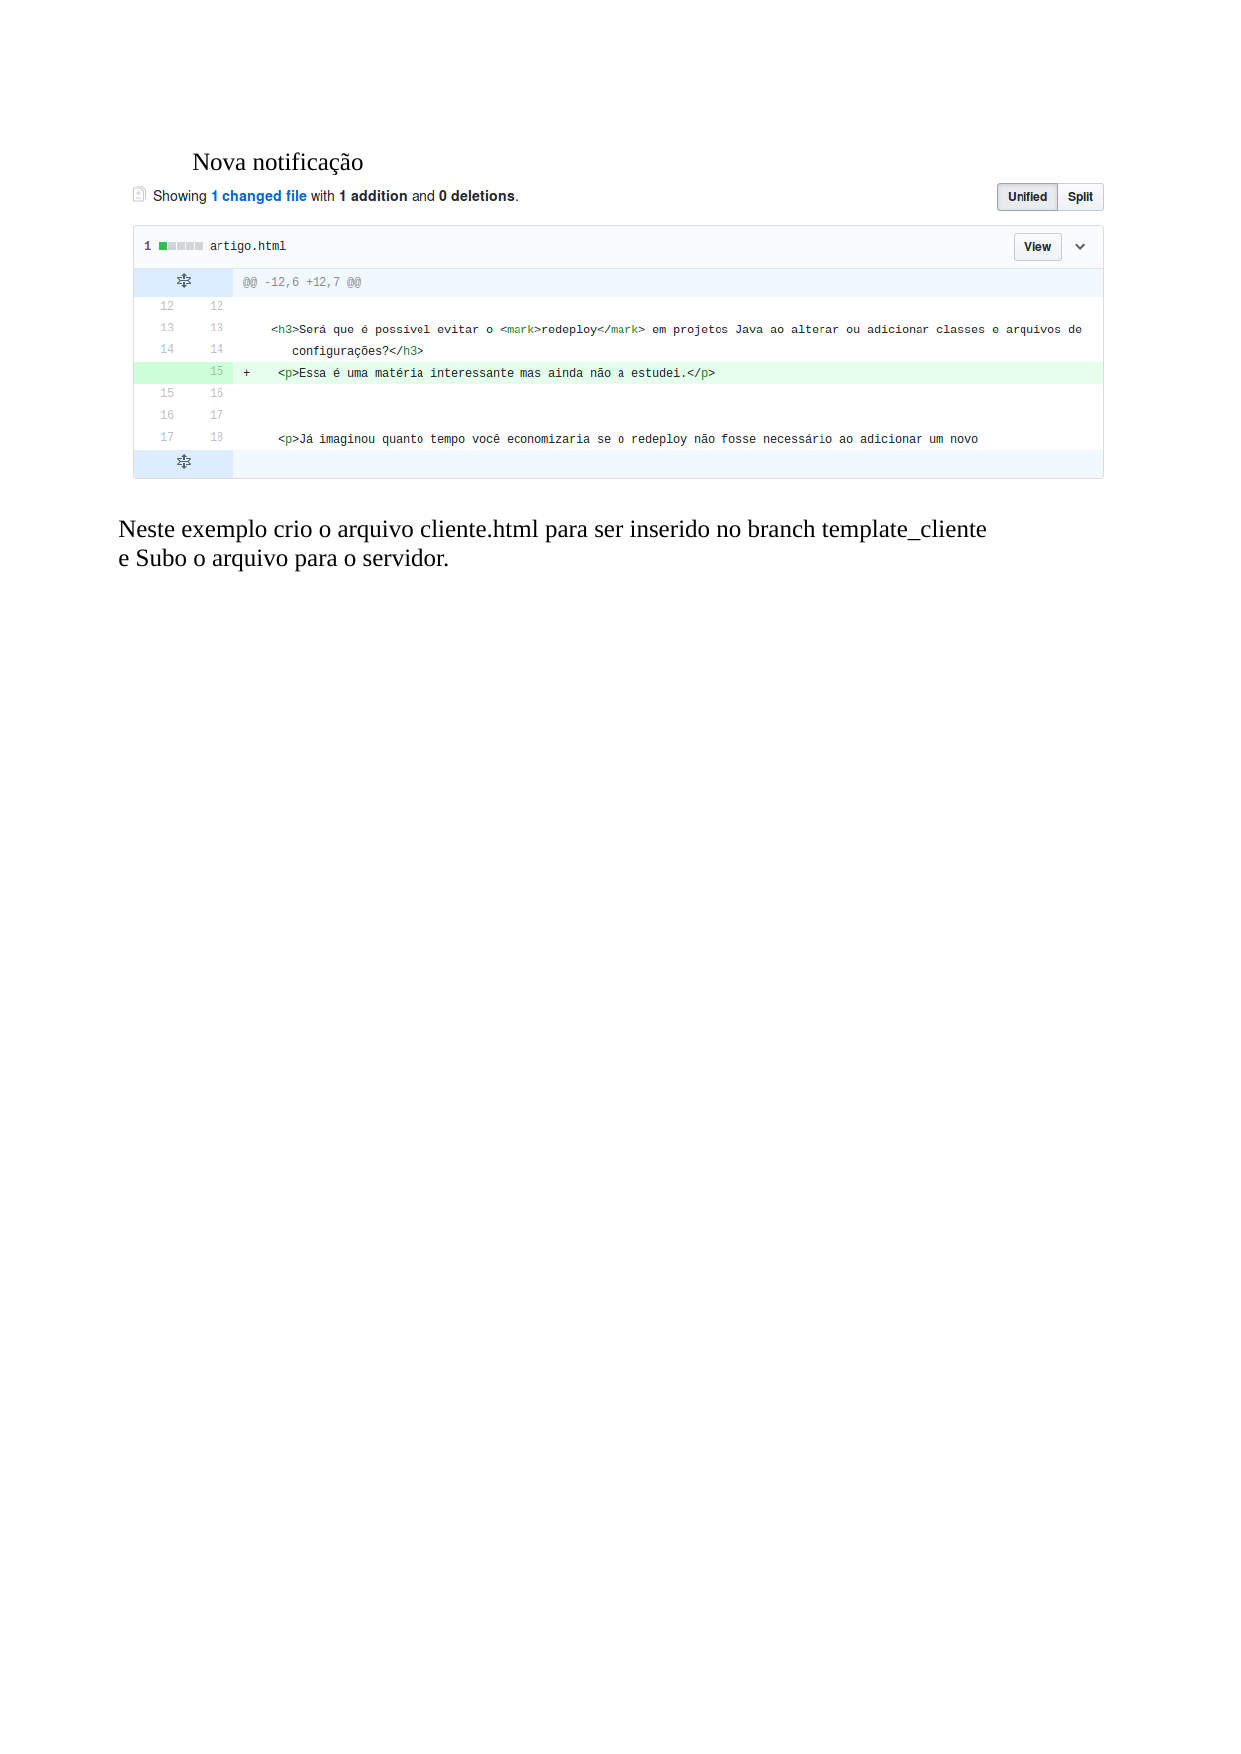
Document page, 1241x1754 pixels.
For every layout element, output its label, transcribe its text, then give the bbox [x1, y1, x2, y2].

picture [118, 175, 1123, 486]
text e Subo o arquivo para o servidor. [118, 543, 1122, 571]
text Neste exemplo crio o arquivo cliente.html para ser inserido no branch template_cliente [118, 514, 1122, 543]
text Nova notificação [118, 118, 1122, 175]
